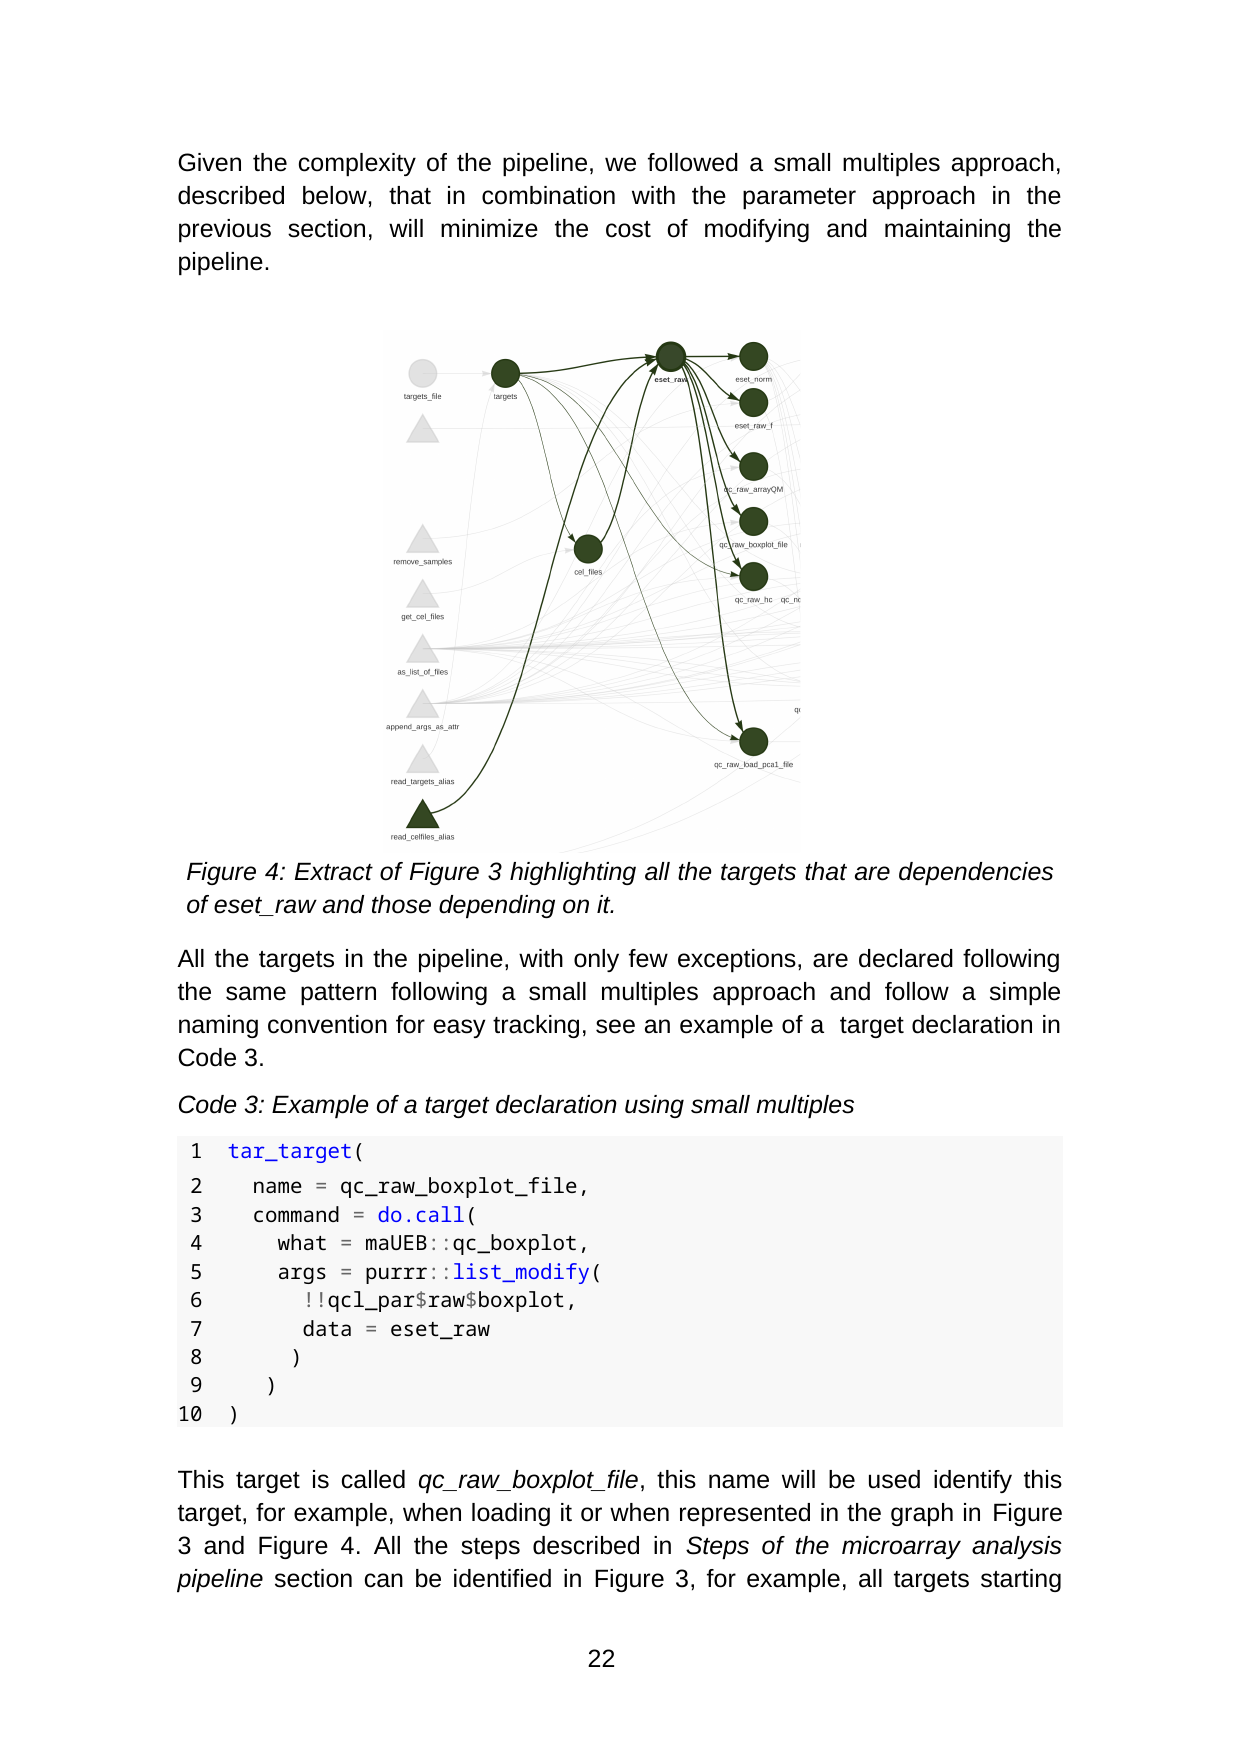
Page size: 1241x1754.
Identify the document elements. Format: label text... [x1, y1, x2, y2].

text Code 3: Example of a target declaration using small multiples [177, 1090, 1063, 1119]
text This target is called qc_raw_boxplot_file, this name will be used identify this target, for example, when loading it or when represented in the graph in Figure 3 and Figure 4. All the steps described in Steps of the microarray analysis pipeline section can be identified in Figure 3, for example, all targets starting [177, 1465, 1063, 1593]
picture [383, 330, 801, 853]
text All the targets in the pipeline, with only few exceptions, are declared following the same pattern following a small multiples approach and follow a simple naming convention for easy tracking, see an example of a target declaration in Code 3. [177, 294, 1064, 1071]
text Given the complexity of the pipeline, we followed a small multiples approach, described below, that in combination with the parameter approach in the previous section, will minimize the cost of modifying and maintaining the pipeline. [177, 148, 1063, 276]
text Figure 4: Extract of Figure 3 highlighting all the targets that are dependencies of eset_raw and those depending on it. [186, 328, 1055, 919]
